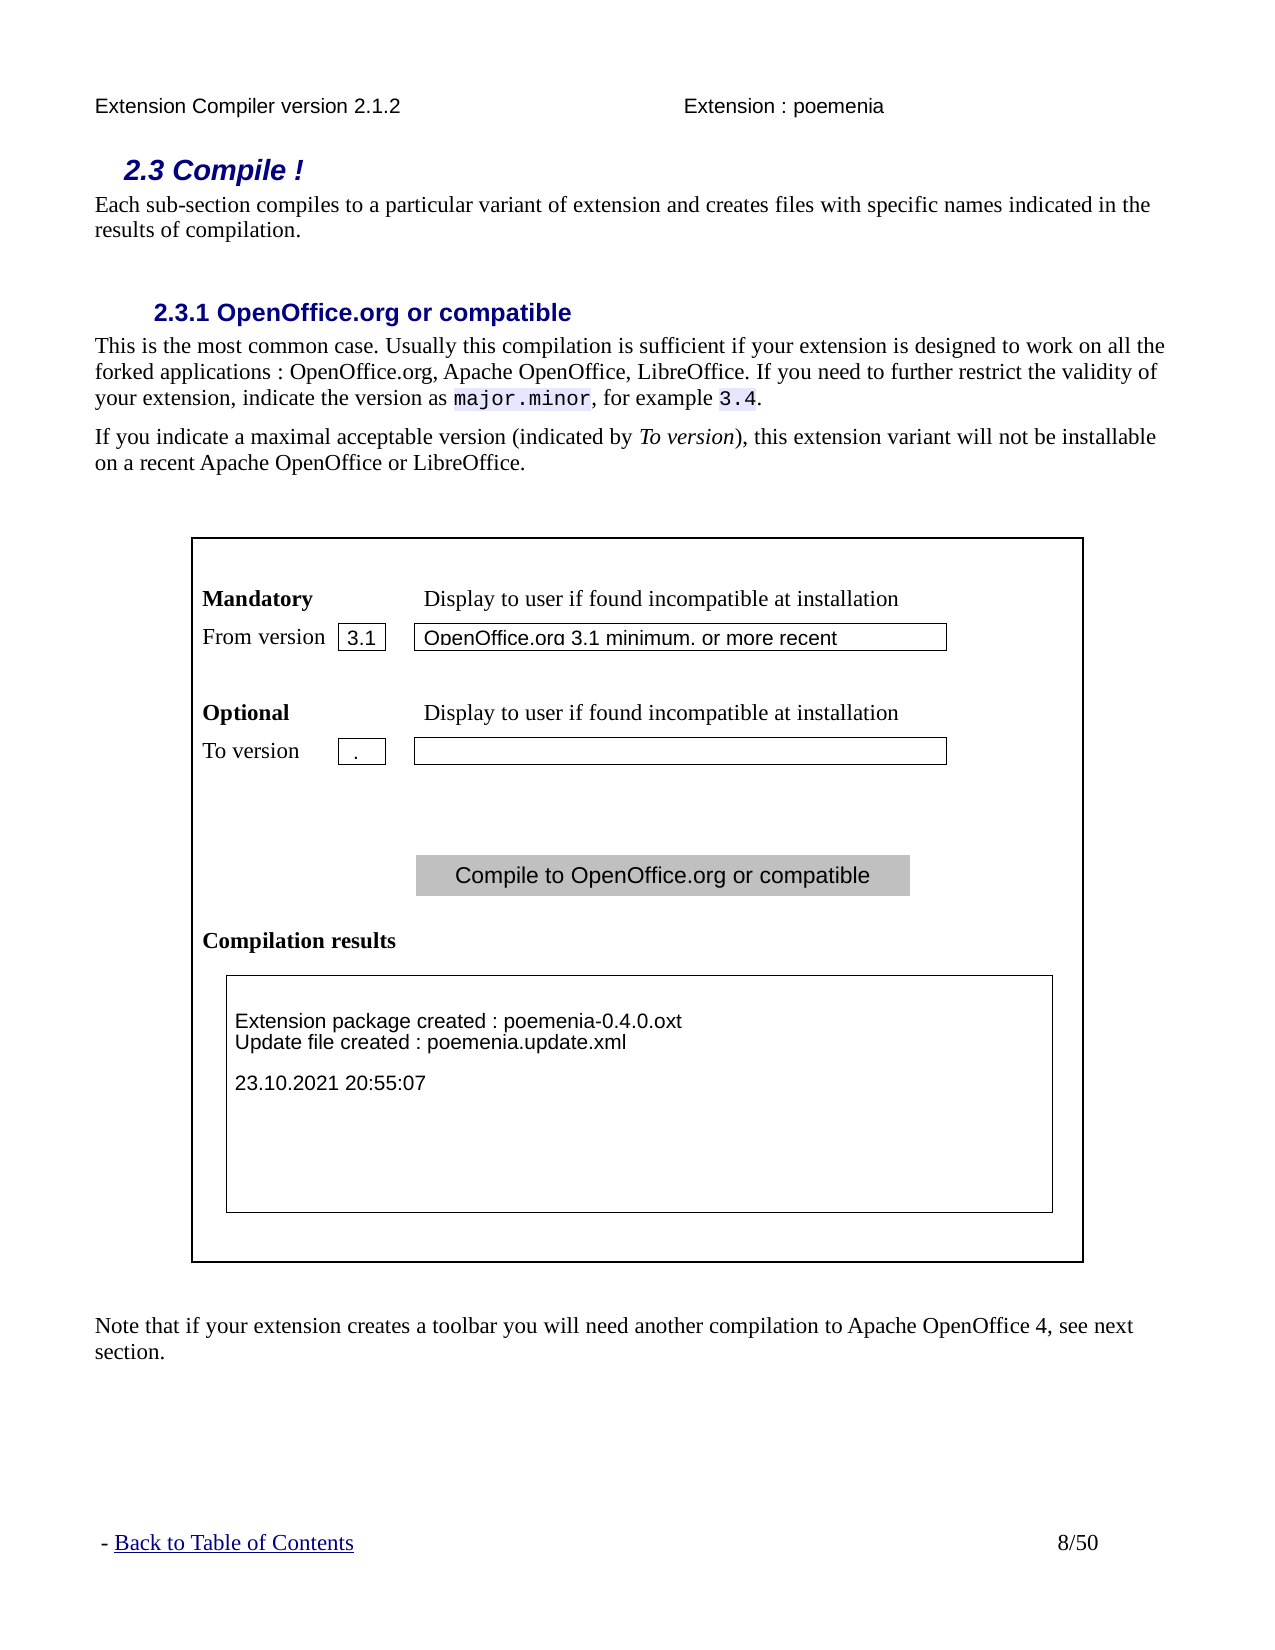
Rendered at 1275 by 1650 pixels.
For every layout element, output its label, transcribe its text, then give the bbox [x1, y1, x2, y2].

text [947, 624, 1073, 650]
subtitle Compile ! [124, 153, 1181, 186]
text From version [202, 624, 338, 650]
text Each sub-section compiles to a particular variant of extension and creates files with specific names indicated in the results of compilation. [94, 192, 1181, 243]
text To version [202, 738, 338, 764]
text Optional Display to user if found incompatible at installation [202, 700, 1073, 726]
text This is the most common case. Usually this compilation is sufficient if your extension is designed to work on all the forked applications : OpenOffice.org, Apache OpenOffice, LibreOffice. If you need to further restrict the validity of your extension, indicate the version as major.minor, for example 3.4. [94, 333, 1181, 411]
text Mandatory Display to user if found incompatible at installation [202, 586, 1073, 612]
subtitle OpenOffice.org or compatible [153, 299, 1181, 327]
text Compilation results [202, 928, 1073, 954]
text [386, 624, 414, 650]
text Note that if your extension creates a toolbar you will need another compilation to Apache OpenOffice 4, see next section. [94, 1313, 1181, 1364]
text If you indicate a maximal acceptable version (indicated by To version), this extension variant will not be installable on a recent Apache OpenOffice or LibreOffice. [94, 424, 1181, 475]
text [947, 738, 1073, 764]
text [386, 738, 414, 764]
